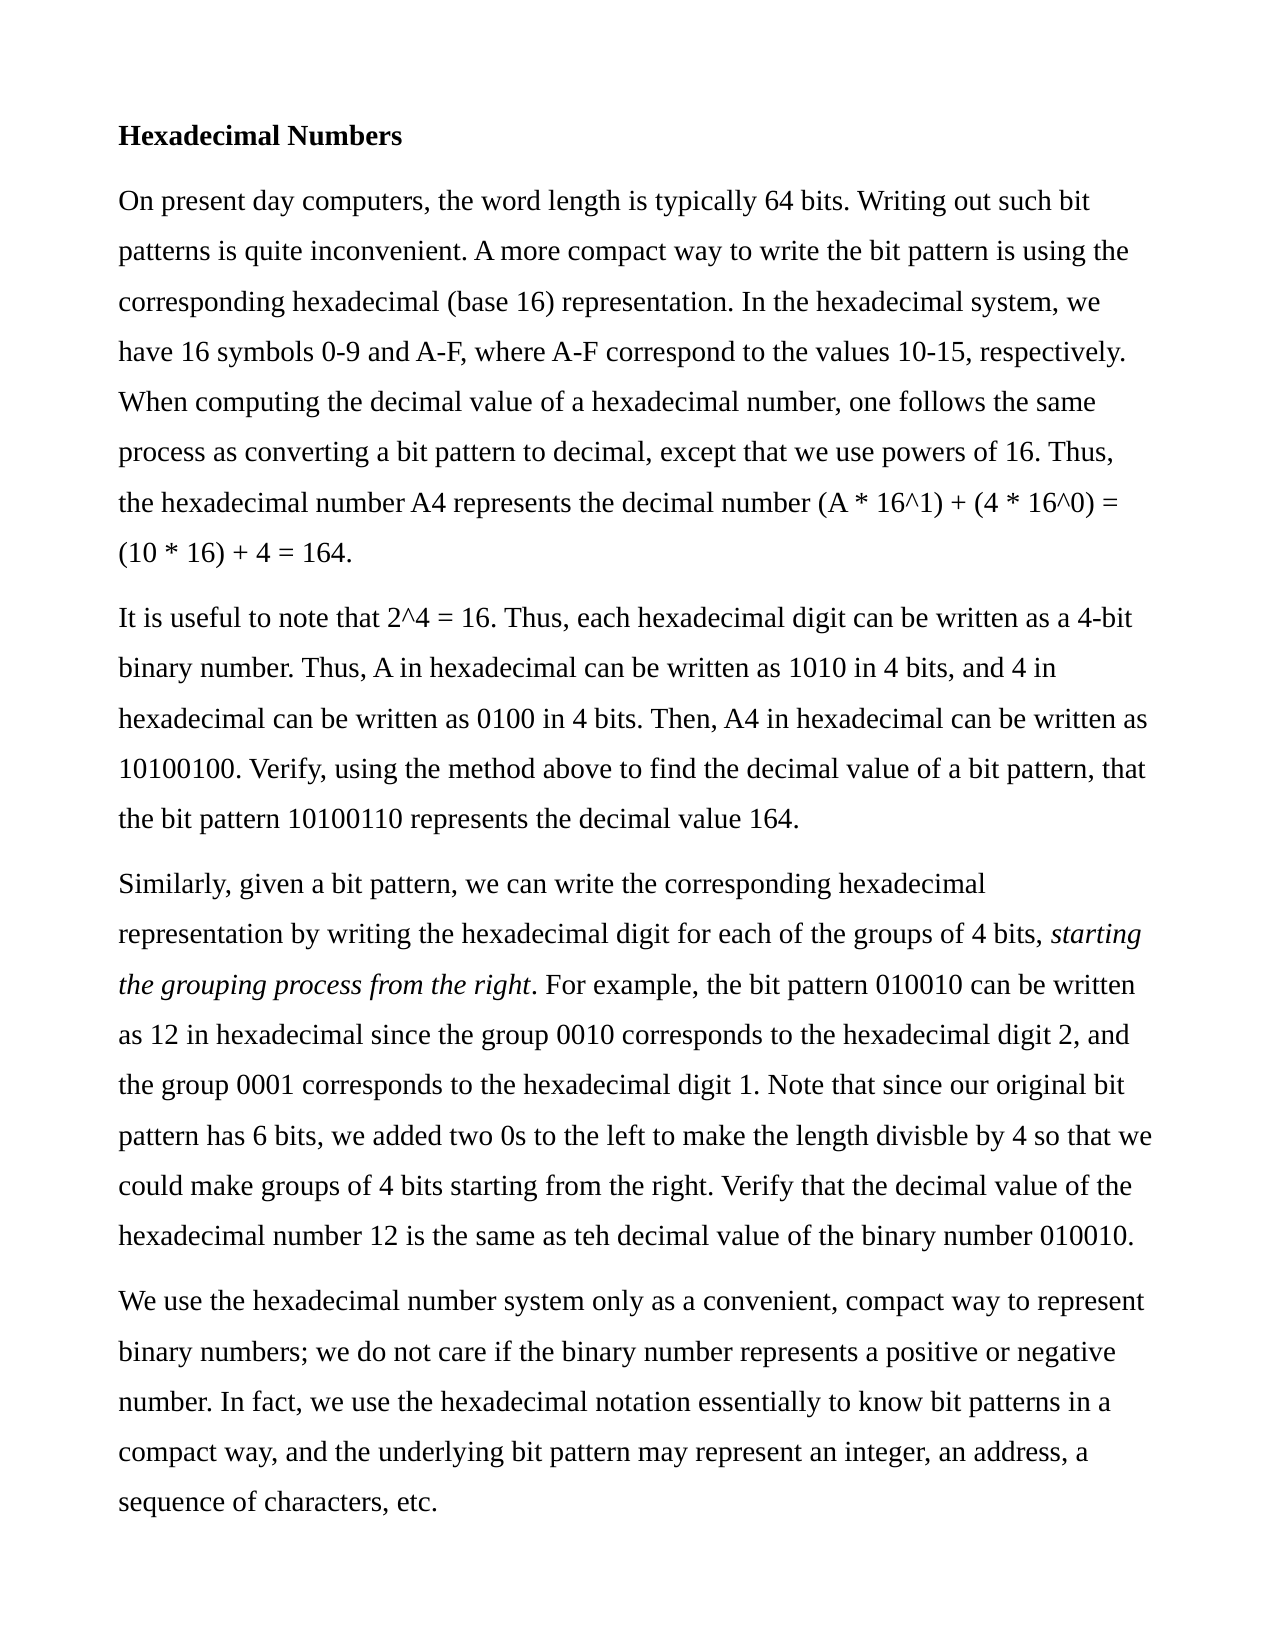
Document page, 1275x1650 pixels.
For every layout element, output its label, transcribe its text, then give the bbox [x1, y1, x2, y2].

text Hexadecimal Numbers [118, 118, 1157, 152]
text It is useful to note that 2^4 = 16. Thus, each hexadecimal digit can be written as a 4-bit binary number. Thus, A in hexadecimal can be written as 1010 in 4 bits, and 4 in hexadecimal can be written as 0100 in 4 bits. Then, A4 in hexadecimal can be written as 10100100. Verify, using the method above to find the decimal value of a bit pattern, that the bit pattern 10100110 represents the decimal value 164. [118, 600, 1157, 835]
text On present day computers, the word length is typically 64 bits. Writing out such bit patterns is quite inconvenient. A more compact way to write the bit pattern is using the corresponding hexadecimal (base 16) representation. In the hexadecimal system, we have 16 symbols 0-9 and A-F, where A-F correspond to the values 10-15, respectively. When computing the decimal value of a hexadecimal number, one follows the same process as converting a bit pattern to decimal, except that we use powers of 16. Thus, the hexadecimal number A4 represents the decimal number (A * 16^1) + (4 * 16^0) = (10 * 16) + 4 = 164. [118, 183, 1157, 569]
text We use the hexadecimal number system only as a convenient, compact way to represent binary numbers; we do not care if the binary number represents a positive or negative number. In fact, we use the hexadecimal notation essentially to know bit patterns in a compact way, and the underlying bit pattern may represent an integer, an address, a sequence of characters, etc. [118, 1283, 1157, 1518]
text Similarly, given a bit pattern, we can write the corresponding hexadecimal representation by writing the hexadecimal digit for each of the groups of 4 bits, starting the grouping process from the right. For example, the bit pattern 010010 can be written as 12 in hexadecimal since the group 0010 corresponds to the hexadecimal digit 2, and the group 0001 corresponds to the hexadecimal digit 1. Note that since our original bit pattern has 6 bits, we added two 0s to the left to make the length divisble by 4 so that we could make groups of 4 bits starting from the right. Verify that the decimal value of the hexadecimal number 12 is the same as teh decimal value of the binary number 010010. [118, 866, 1157, 1252]
